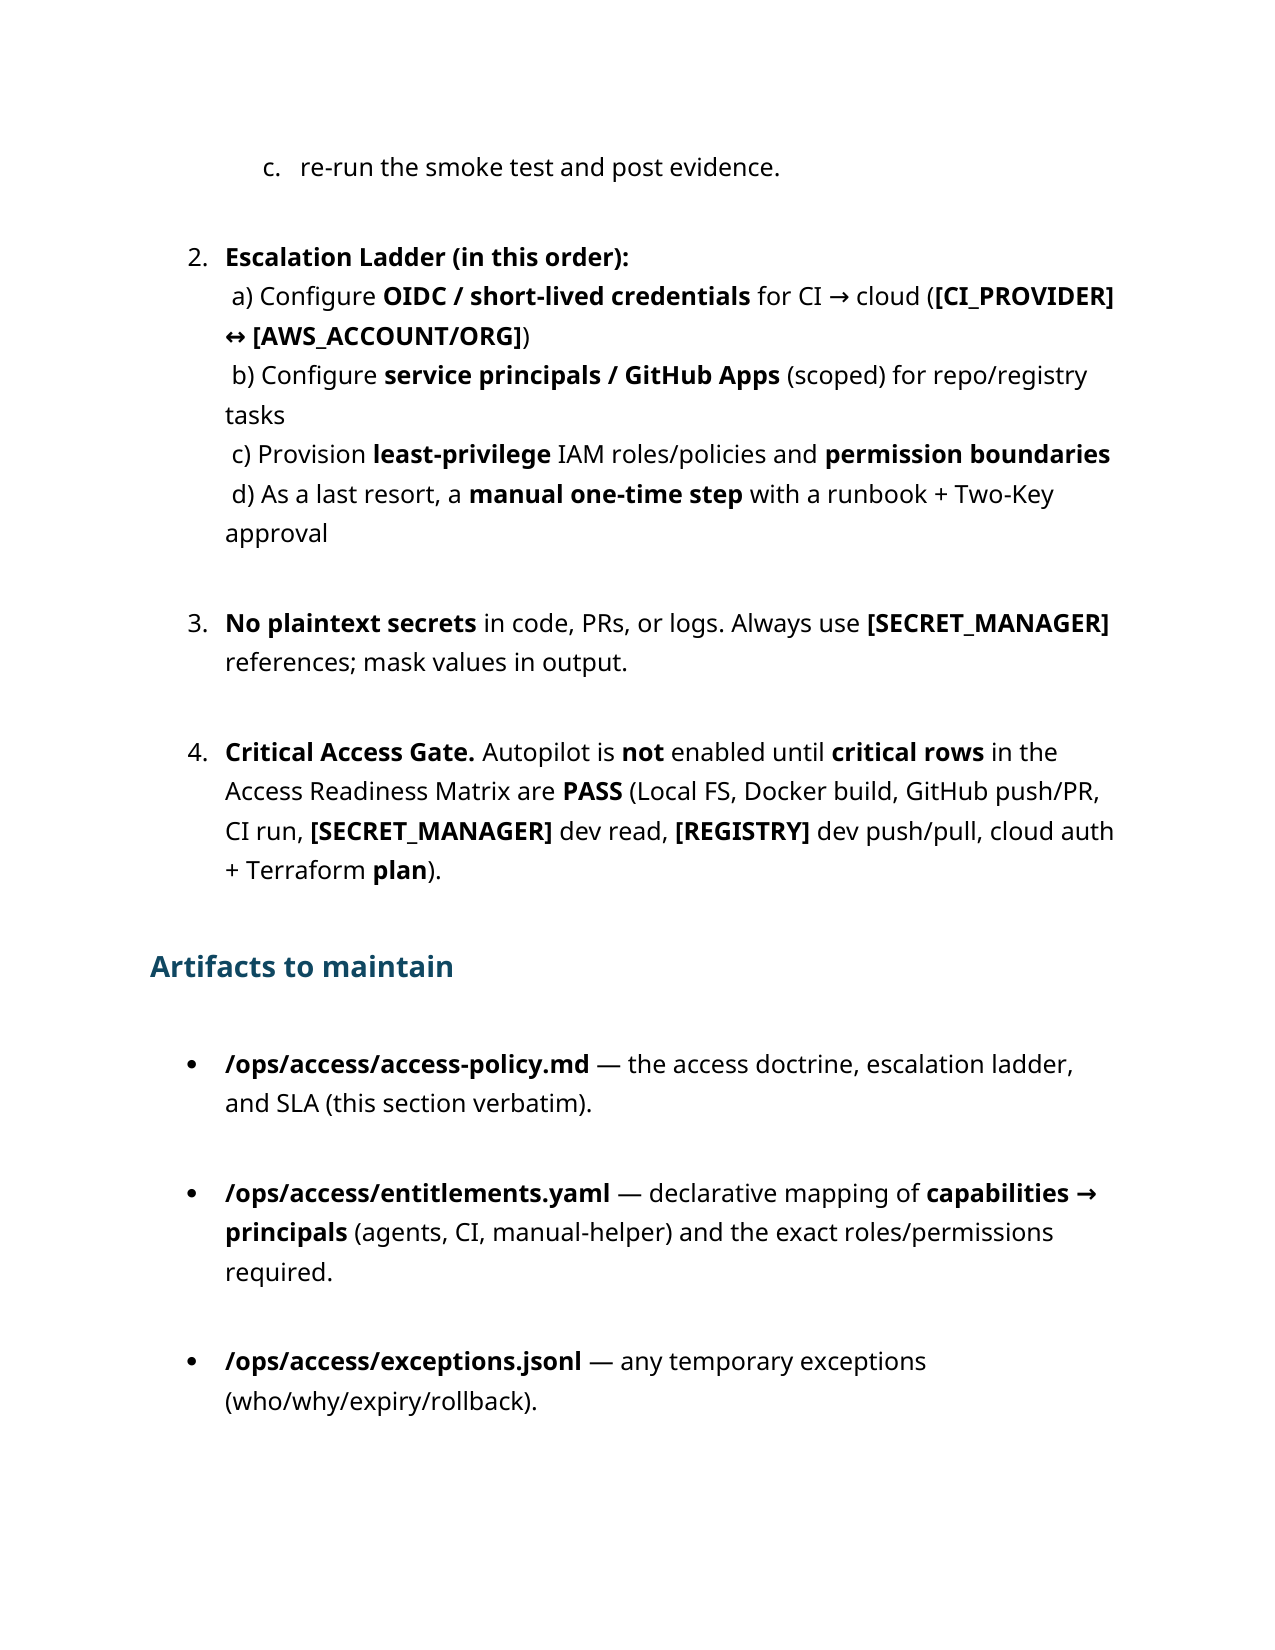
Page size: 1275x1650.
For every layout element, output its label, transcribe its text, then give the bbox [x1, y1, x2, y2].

list re‑run the smoke test and post evidence. [262, 150, 1125, 184]
list Critical Access Gate. Autopilot is not enabled until critical rows in the Access Readiness Matrix are PASS (Local FS, Docker build, GitHub push/PR, CI run, [SECRET_MANAGER] dev read, [REGISTRY] dev push/pull, cloud auth + Terraform plan). [187, 734, 1125, 887]
list /ops/access/access‑policy.md — the access doctrine, escalation ladder, and SLA (this section verbatim). [187, 1047, 1125, 1120]
subtitle Artifacts to maintain [150, 946, 1125, 986]
list /ops/access/exceptions.jsonl — any temporary exceptions (who/why/expiry/rollback). [187, 1344, 1125, 1418]
list /ops/access/entitlements.yaml — declarative mapping of capabilities → principals (agents, CI, manual‑helper) and the exact roles/permissions required. [187, 1176, 1125, 1289]
list No plaintext secrets in code, PRs, or logs. Always use [SECRET_MANAGER] references; mask values in output. [187, 605, 1125, 679]
list Escalation Ladder (in this order): a) Configure OIDC / short‑lived credentials for CI → cloud ([CI_PROVIDER] ↔ [AWS_ACCOUNT/ORG]) b) Configure service principals / GitHub Apps (scoped) for repo/registry tasks c) Provision least‑privilege IAM roles/policies and permission boundaries d) As a last resort, a manual one‑time step with a runbook + Two‑Key approval [187, 239, 1125, 550]
